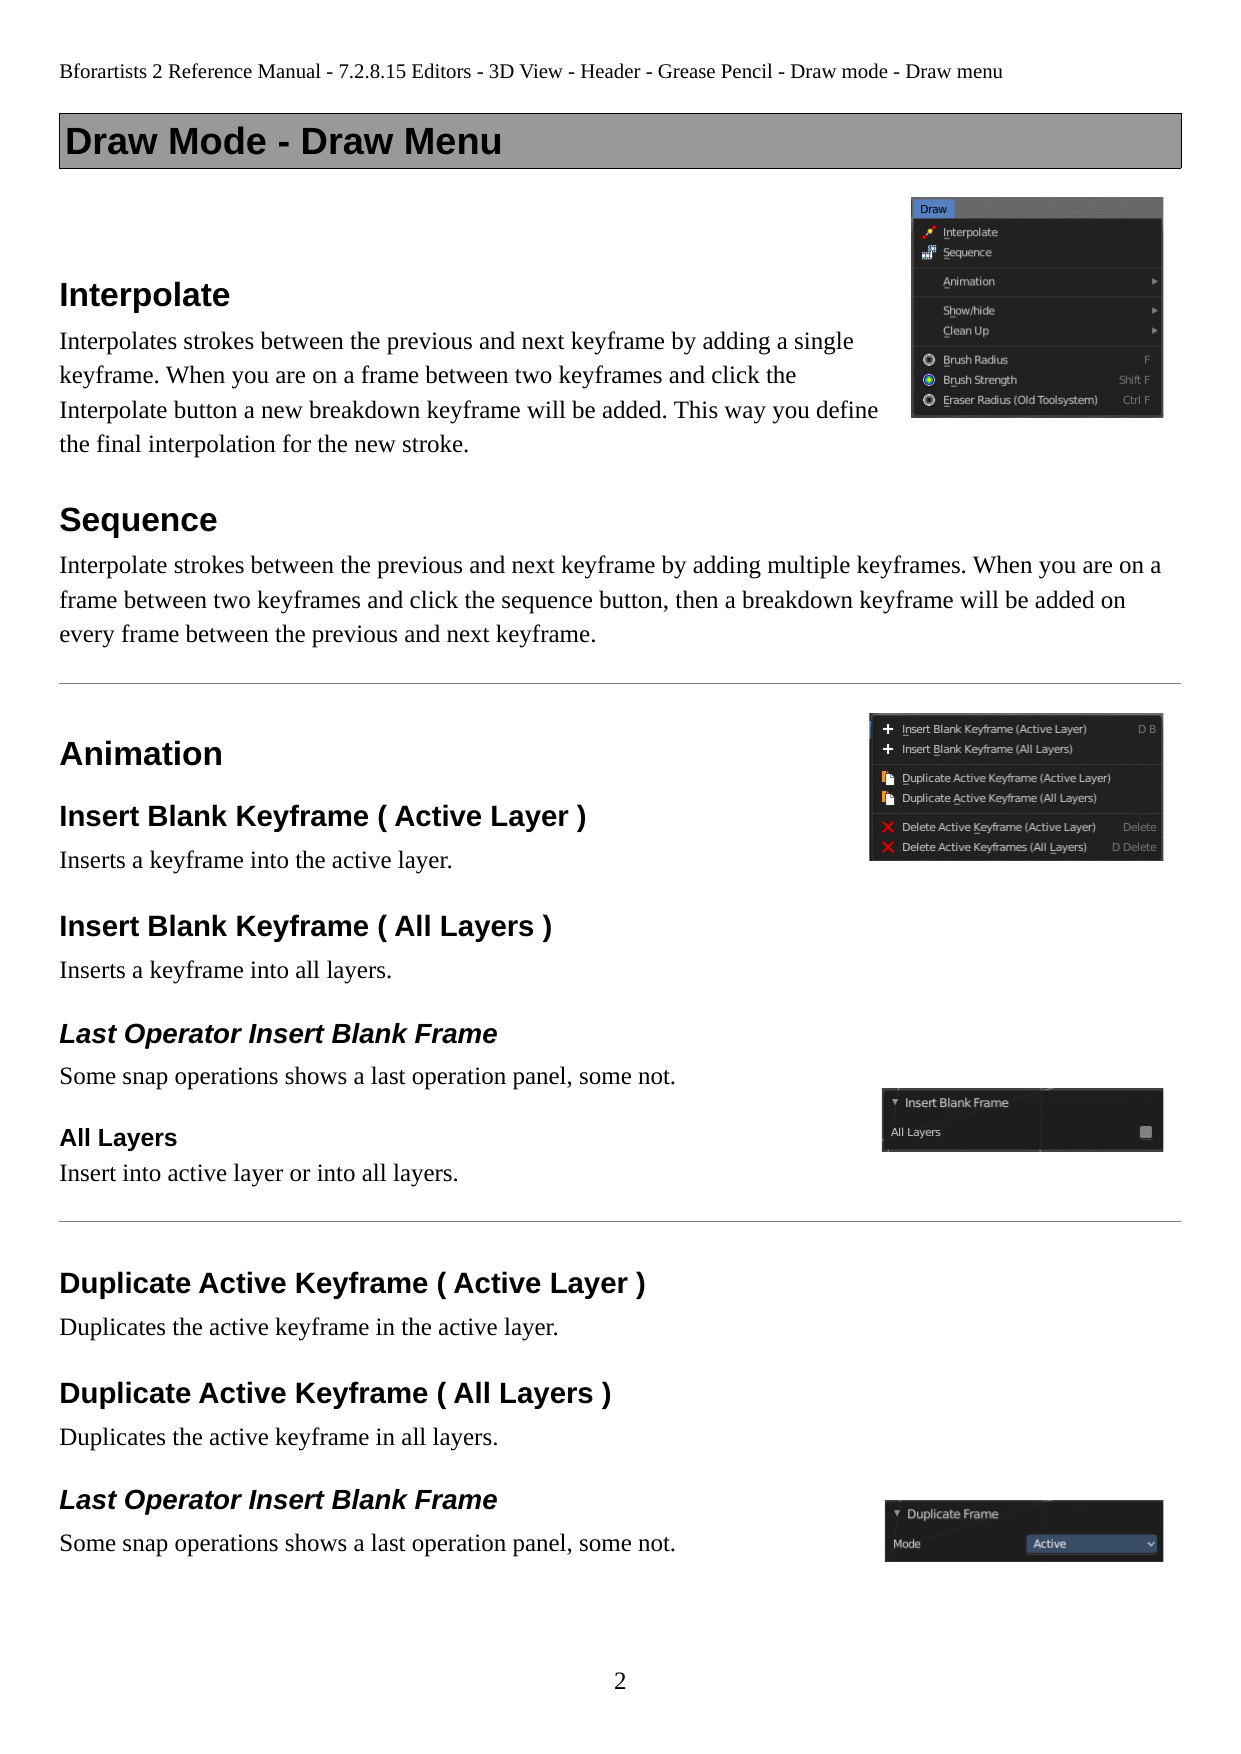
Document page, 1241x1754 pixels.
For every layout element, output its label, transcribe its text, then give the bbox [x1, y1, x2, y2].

picture [869, 713, 1164, 861]
text Some snap operations shows a last operation panel, some not. [59, 1061, 1181, 1090]
subtitle Last Operator Insert Blank Frame [59, 1483, 1181, 1515]
subtitle Insert Blank Keyframe ( Active Layer ) [59, 799, 869, 833]
text Insert into active layer or into all layers. [59, 1158, 1181, 1187]
subtitle Interpolate [59, 275, 911, 314]
subtitle All Layers [59, 1123, 881, 1152]
subtitle Insert Blank Keyframe ( All Layers ) [59, 909, 1181, 943]
picture [881, 1088, 1164, 1152]
text Inserts a keyframe into the active layer. [59, 846, 1181, 874]
text Interpolates strokes between the previous and next keyframe by adding a single keyframe. When you are on a frame between two keyframes and click the Interpolate button a new breakdown keyframe will be added. This way you define the final interpolation for the new stroke. [59, 326, 1181, 458]
subtitle Duplicate Active Keyframe ( All Layers ) [59, 1376, 1181, 1409]
subtitle Sequence [59, 499, 1181, 538]
text Interpolate strokes between the previous and next keyframe by adding multiple keyframes. When you are on a frame between two keyframes and click the sequence button, then a breakdown keyframe will be added on every frame between the previous and next keyframe. [59, 551, 1181, 648]
subtitle Animation [59, 734, 869, 772]
subtitle [1164, 734, 1181, 772]
subtitle [1164, 275, 1181, 314]
text Duplicates the active keyframe in all layers. [59, 1422, 1181, 1451]
picture [911, 197, 1164, 418]
text Some snap operations shows a last operation panel, some not. [59, 1528, 884, 1556]
subtitle Duplicate Active Keyframe ( Active Layer ) [59, 1266, 1181, 1299]
subtitle [1164, 1123, 1181, 1152]
text Duplicates the active keyframe in the active layer. [59, 1312, 1181, 1341]
picture [884, 1500, 1164, 1562]
text Inserts a keyframe into all layers. [59, 956, 1181, 984]
subtitle Last Operator Insert Blank Frame [59, 1017, 1181, 1049]
table_header Draw Mode - Draw Menu [60, 114, 1181, 168]
